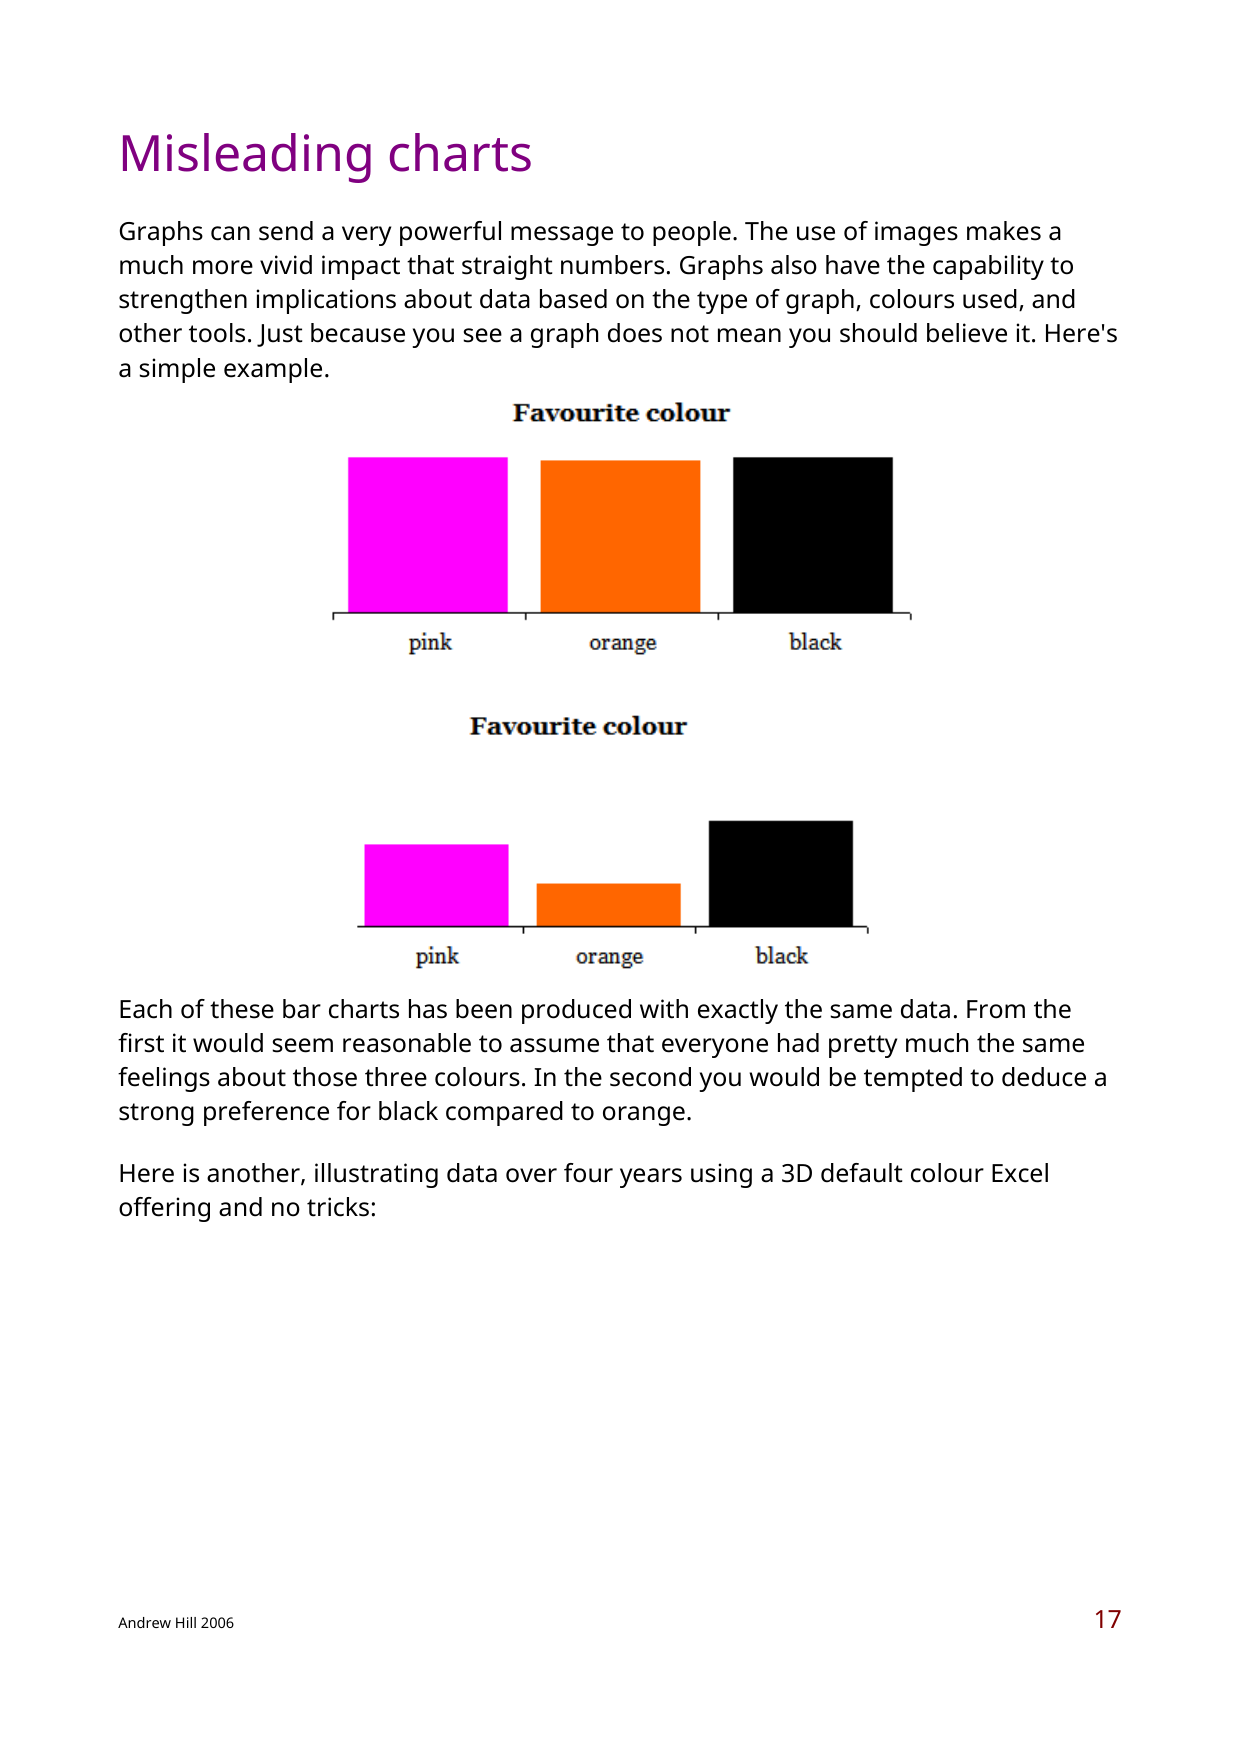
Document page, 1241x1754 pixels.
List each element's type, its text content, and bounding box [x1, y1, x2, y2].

text Graphs can send a very powerful message to people. The use of images makes a much more vivid impact that straight numbers. Graphs also have the capability to strengthen implications about data based on the type of graph, colours used, and other tools. Just because you see a graph does not mean you should believe it. Here's a simple example. [118, 214, 1122, 384]
text Each of these bar charts has been produced with exactly the same data. From the first it would seem reasonable to assume that everyone had pretty much the same feelings about those three colours. In the second you would be tempted to deduce a strong preference for black compared to orange. [118, 703, 1122, 1128]
text Here is another, illustrating data over four years using a 3D default colour Excel offering and no tricks: [118, 1156, 1122, 1224]
picture [357, 702, 883, 992]
text Misleading charts [118, 118, 1122, 186]
picture [314, 384, 926, 675]
